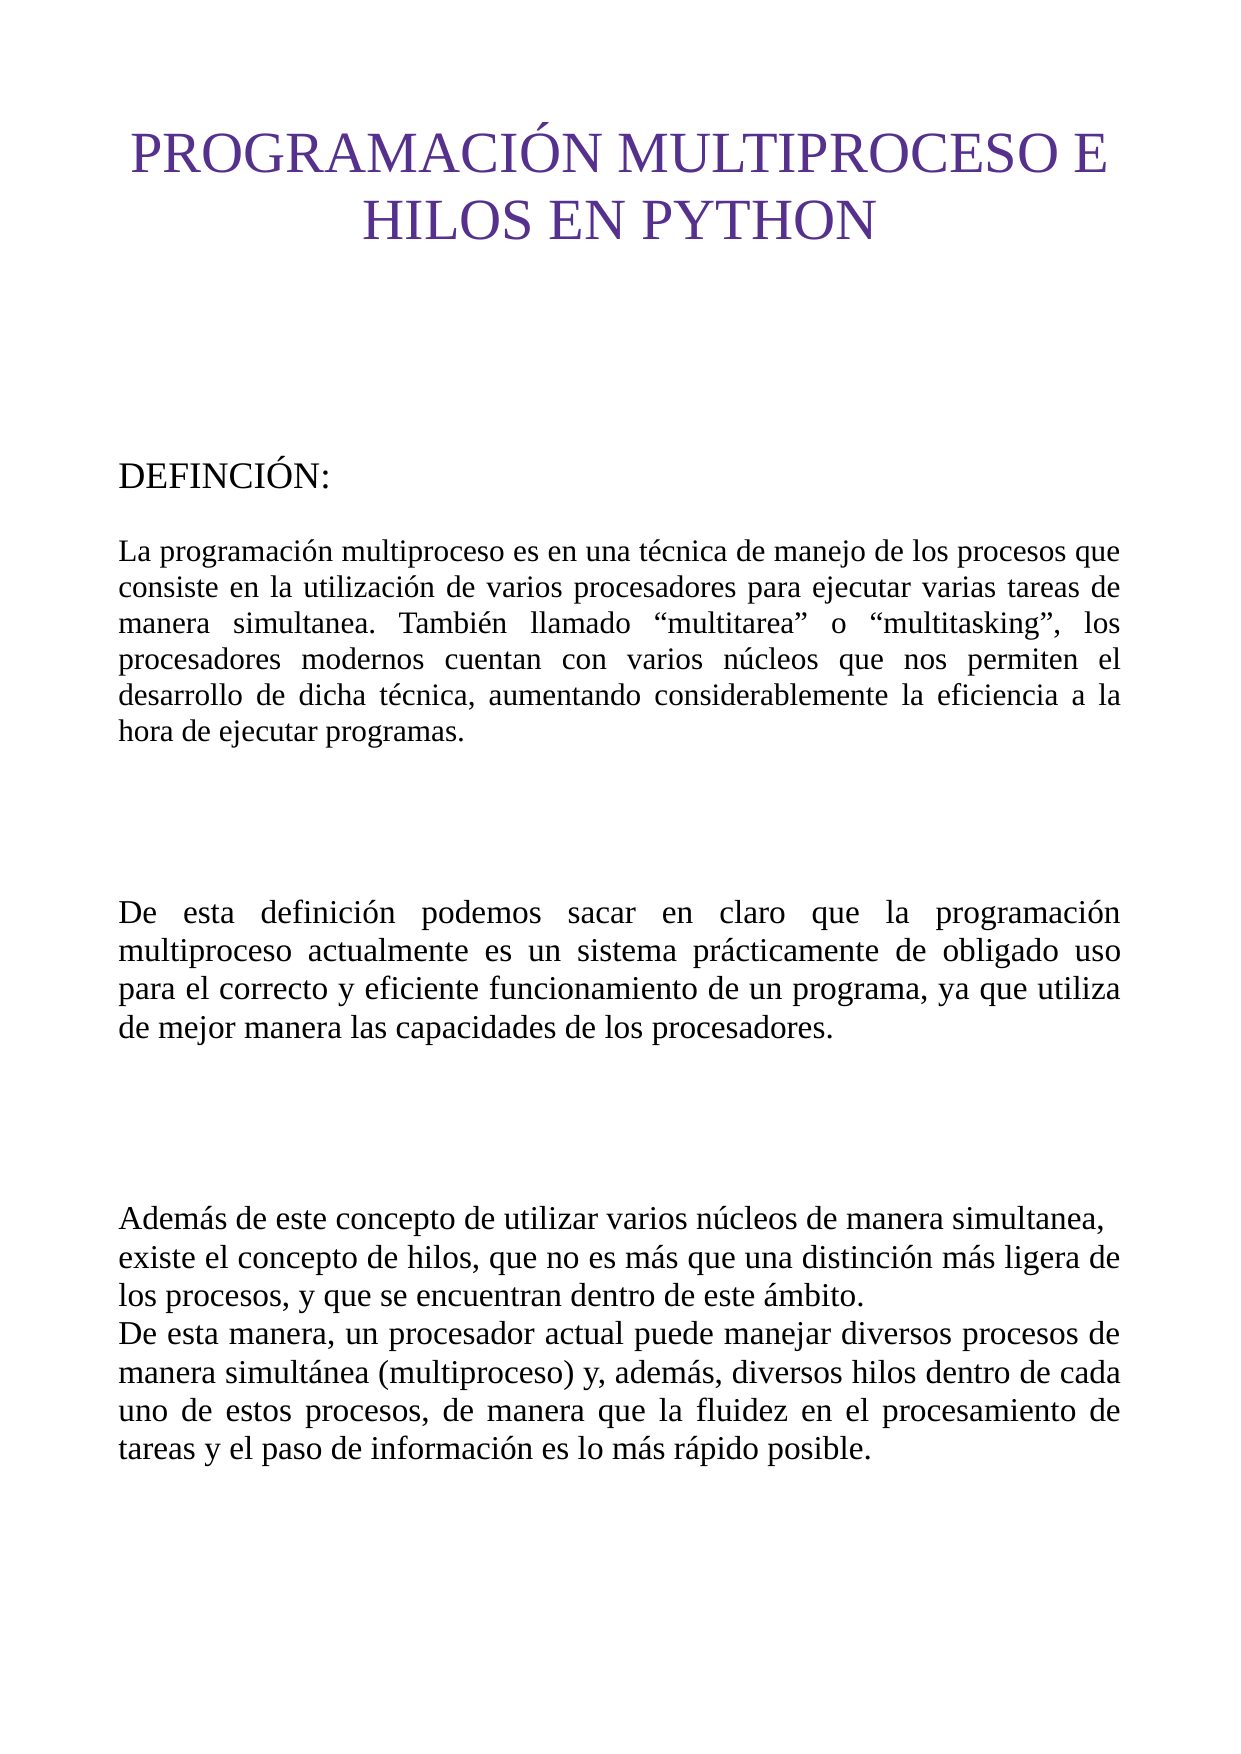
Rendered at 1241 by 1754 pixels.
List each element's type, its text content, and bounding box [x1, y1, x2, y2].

text existe el concepto de hilos, que no es más que una distinción más ligera de los procesos, y que se encuentran dentro de este ámbito. [118, 1237, 1122, 1314]
text DEFINCIÓN: [118, 453, 1122, 497]
text PROGRAMACIÓN MULTIPROCESO E HILOS EN PYTHON [118, 118, 1122, 252]
text Además de este concepto de utilizar varios núcleos de manera simultanea, [118, 1199, 1122, 1237]
text La programación multiproceso es en una técnica de manejo de los procesos que consiste en la utilización de varios procesadores para ejecutar varias tareas de manera simultanea. También llamado “multitarea” o “multitasking”, los procesadores modernos cuentan con varios núcleos que nos permiten el desarrollo de dicha técnica, aumentando considerablemente la eficiencia a la hora de ejecutar programas. [118, 533, 1122, 748]
text De esta manera, un procesador actual puede manejar diversos procesos de manera simultánea (multiproceso) y, además, diversos hilos dentro de cada uno de estos procesos, de manera que la fluidez en el procesamiento de tareas y el paso de información es lo más rápido posible. [118, 1314, 1122, 1467]
text De esta definición podemos sacar en claro que la programación multiproceso actualmente es un sistema prácticamente de obligado uso para el correcto y eficiente funcionamiento de un programa, ya que utiliza de mejor manera las capacidades de los procesadores. [118, 892, 1122, 1045]
